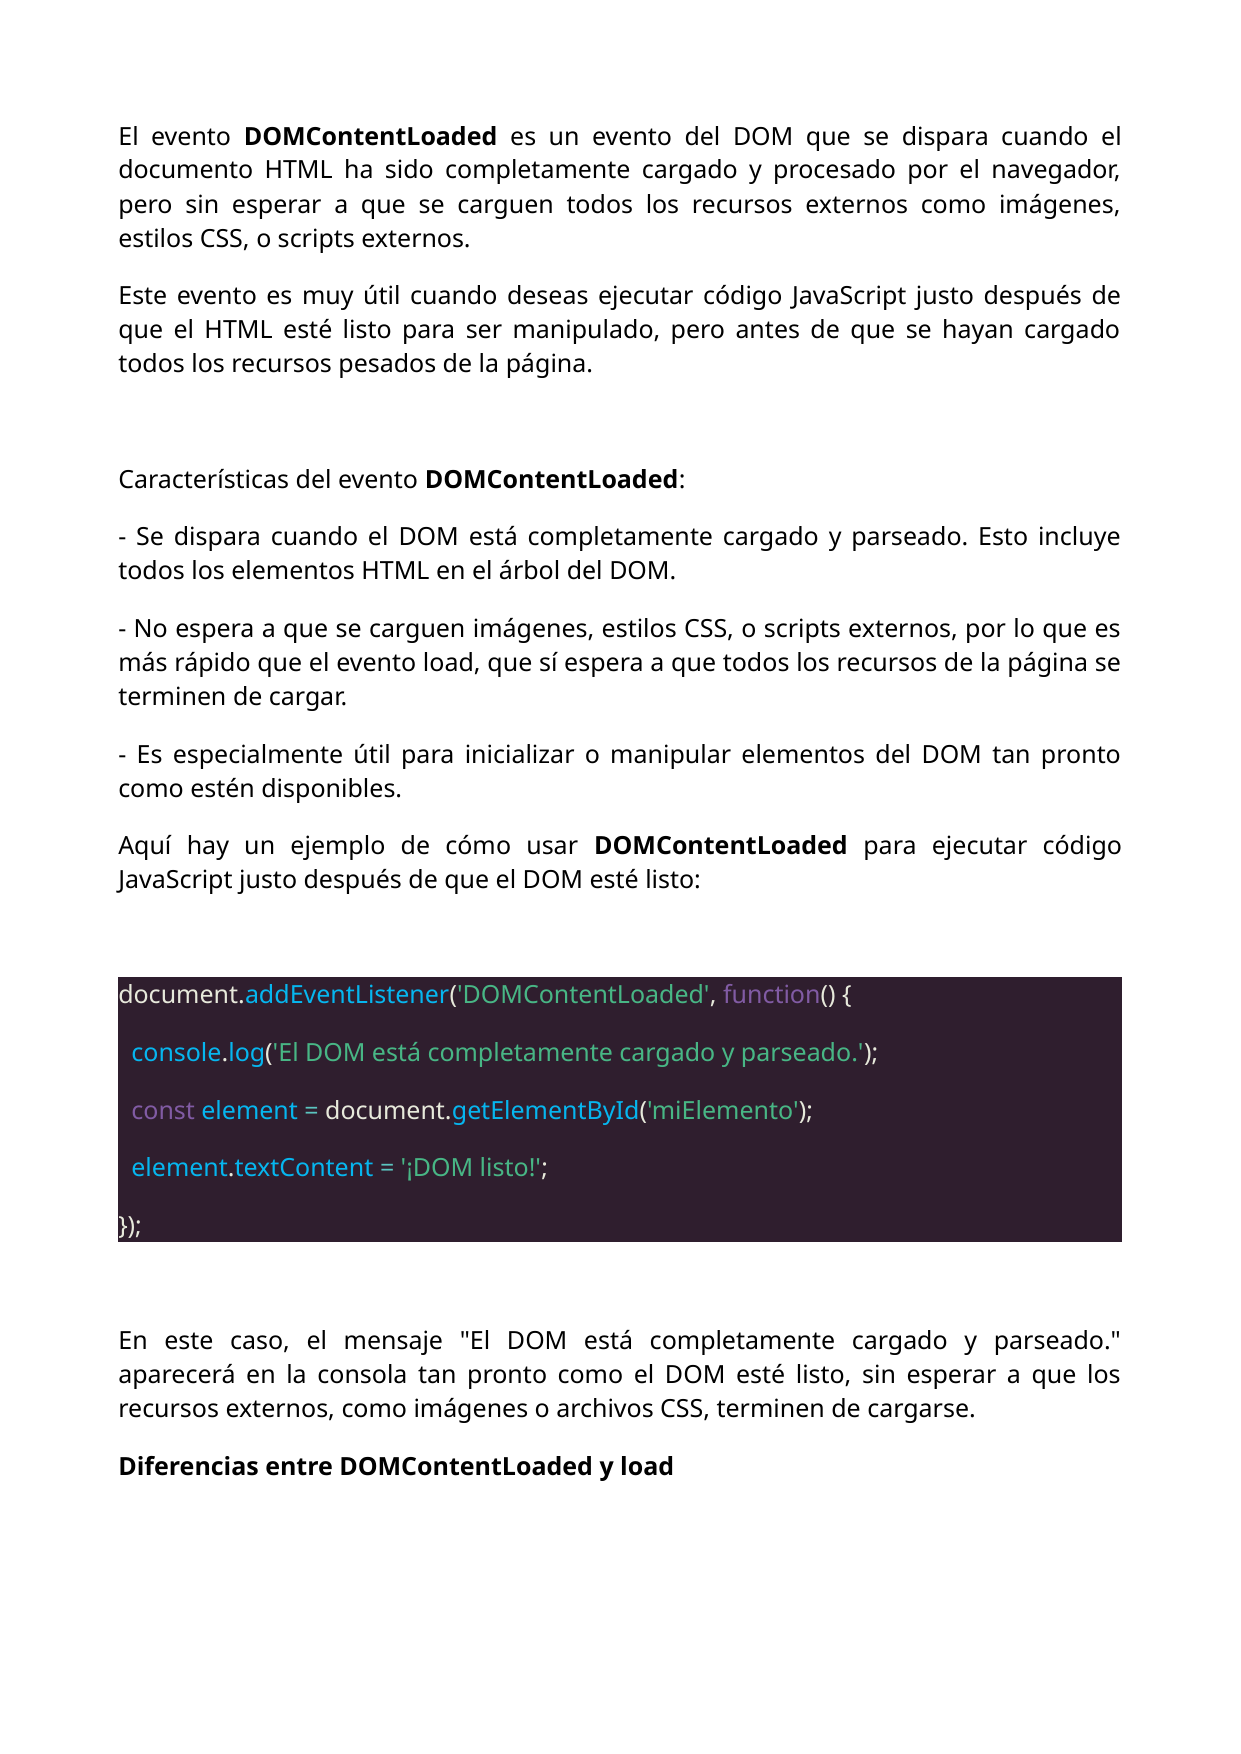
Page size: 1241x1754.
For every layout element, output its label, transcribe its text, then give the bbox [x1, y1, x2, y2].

text Diferencias entre DOMContentLoaded y load [118, 1448, 1122, 1483]
text Este evento es muy útil cuando deseas ejecutar código JavaScript justo después de que el HTML esté listo para ser manipulado, pero antes de que se hayan cargado todos los recursos pesados de la página. [118, 278, 1122, 380]
text const element = document.getElementById('miElemento'); [118, 1092, 1122, 1126]
text - No espera a que se carguen imágenes, estilos CSS, o scripts externos, por lo que es más rápido que el evento load, que sí espera a que todos los recursos de la página se terminen de cargar. [118, 611, 1122, 713]
text - Es especialmente útil para inicializar o manipular elementos del DOM tan pronto como estén disponibles. [118, 736, 1122, 804]
text Aquí hay un ejemplo de cómo usar DOMContentLoaded para ejecutar código JavaScript justo después de que el DOM esté listo: [118, 828, 1122, 896]
text document.addEventListener('DOMContentLoaded', function() { [118, 977, 1122, 1011]
text Características del evento DOMContentLoaded: [118, 461, 1122, 495]
text element.textContent = '¡DOM listo!'; [118, 1150, 1122, 1184]
text console.log('El DOM está completamente cargado y parseado.'); [118, 1035, 1122, 1069]
text }); [118, 1208, 1122, 1242]
text El evento DOMContentLoaded es un evento del DOM que se dispara cuando el documento HTML ha sido completamente cargado y procesado por el navegador, pero sin esperar a que se carguen todos los recursos externos como imágenes, estilos CSS, o scripts externos. [118, 118, 1122, 254]
text En este caso, el mensaje "El DOM está completamente cargado y parseado." aparecerá en la consola tan pronto como el DOM esté listo, sin esperar a que los recursos externos, como imágenes o archivos CSS, terminen de cargarse. [118, 1323, 1122, 1425]
text - Se dispara cuando el DOM está completamente cargado y parseado. Esto incluye todos los elementos HTML en el árbol del DOM. [118, 519, 1122, 587]
